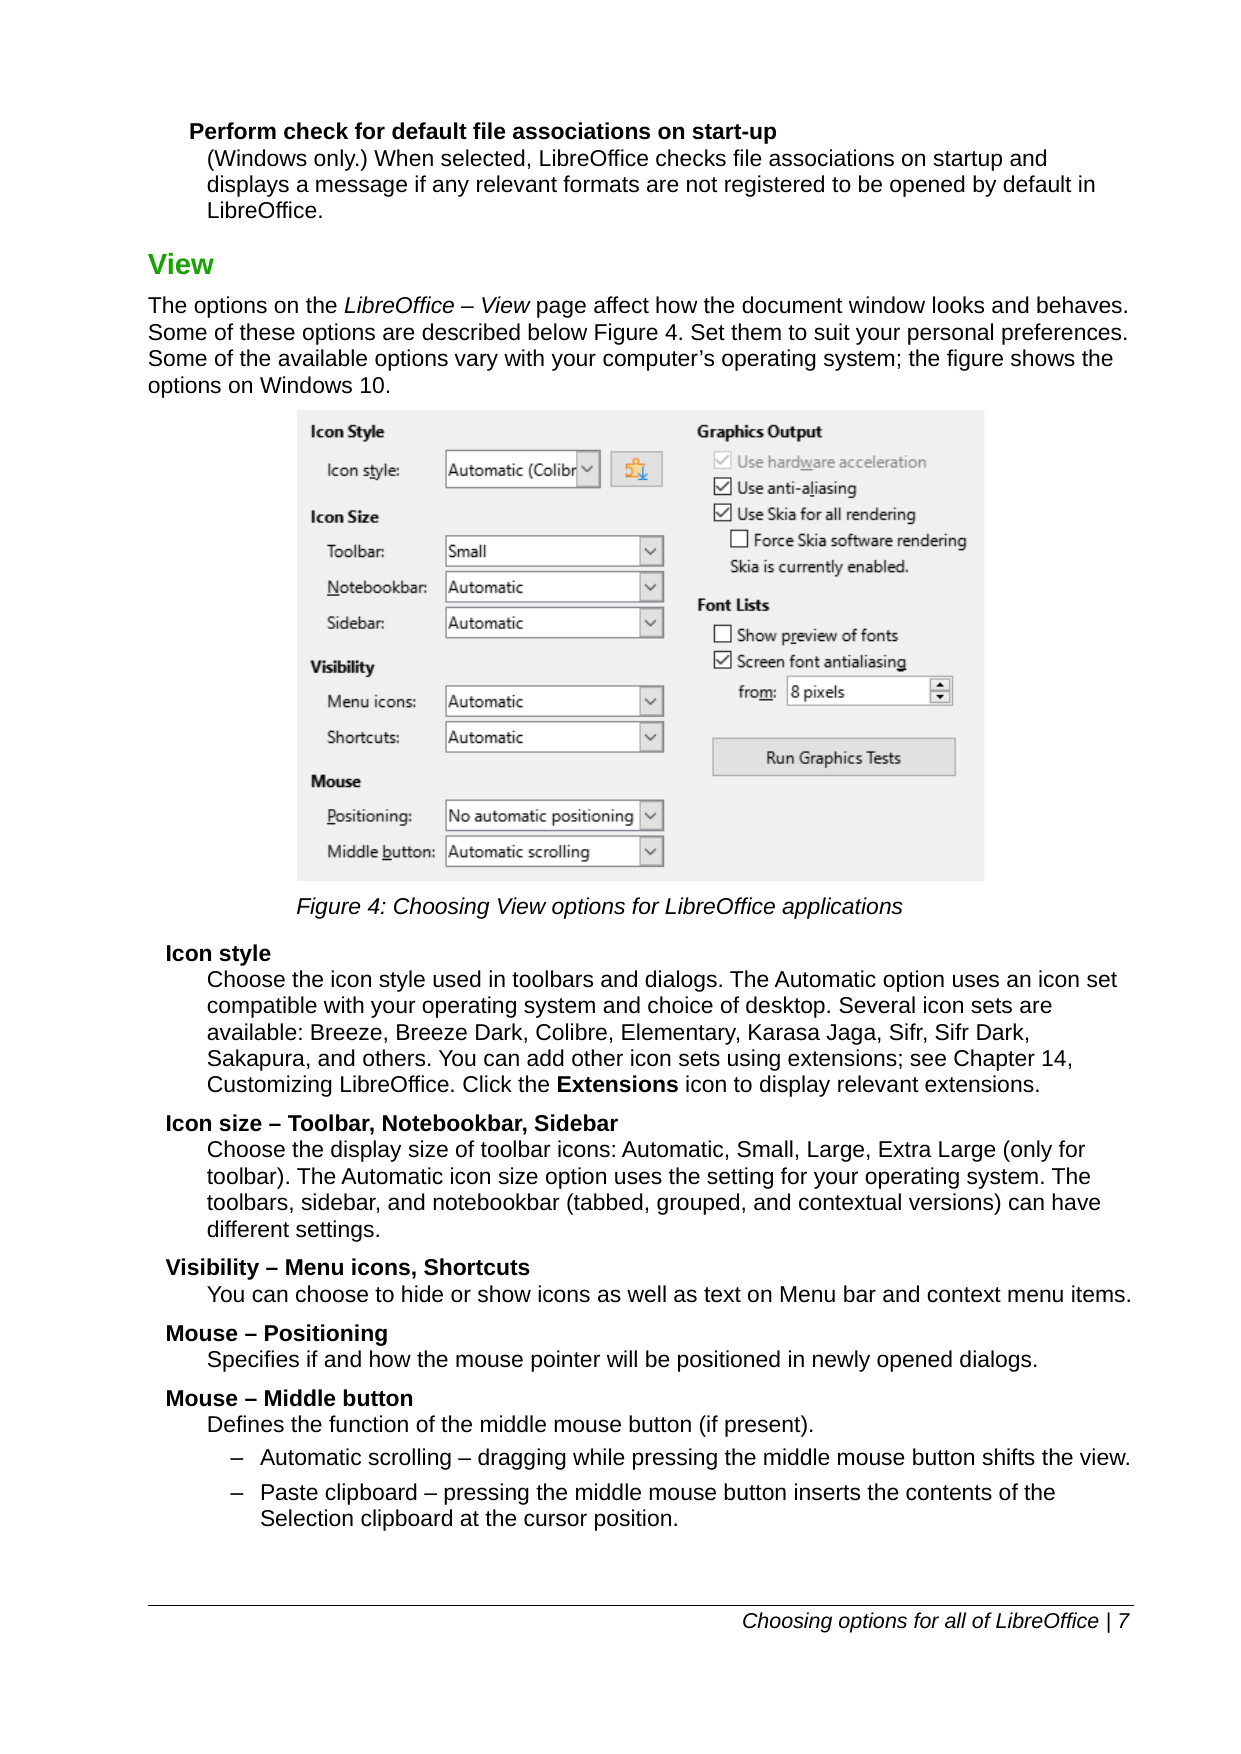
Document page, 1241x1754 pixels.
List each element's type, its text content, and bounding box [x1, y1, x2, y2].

text Mouse – Positioning [165, 1319, 1134, 1346]
text Icon style [165, 939, 1134, 966]
text Perform check for default file associations on start-up [189, 118, 1134, 144]
text Choose the display size of toolbar icons: Automatic, Small, Large, Extra Large (only for toolbar). The Automatic icon size option uses the setting for your operating system. The toolbars, sidebar, and notebookbar (tabbed, grouped, and contextual versions) can have different settings. [207, 1136, 1134, 1242]
text Figure 4: Choosing View options for LibreOffice applications [296, 893, 986, 919]
picture [297, 410, 985, 881]
text You can choose to hide or show icons as well as text on Menu bar and context menu items. [207, 1281, 1134, 1307]
text Mouse – Middle button [165, 1385, 1134, 1411]
subtitle View [148, 247, 1134, 281]
text Specifies if and how the mouse pointer will be positioned in newly opened dialogs. [207, 1346, 1134, 1372]
list Automatic scrolling – dragging while pressing the middle mouse button shifts the view. [230, 1443, 1134, 1470]
list Paste clipboard – pressing the middle mouse button inserts the contents of the Selection clipboard at the cursor position. [230, 1479, 1134, 1531]
text Icon size – Toolbar, Notebookbar, Sidebar [165, 1110, 1134, 1136]
text Choose the icon style used in toolbars and dialogs. The Automatic option uses an icon set compatible with your operating system and choice of desktop. Several icon sets are available: Breeze, Breeze Dark, Colibre, Elementary, Karasa Jaga, Sifr, Sifr Dark, Sakapura, and others. You can add other icon sets using extensions; see Chapter 14, Customizing LibreOffice. Click the Extensions icon to display relevant extensions. [207, 966, 1134, 1098]
text The options on the LibreOffice – View page affect how the document window looks and behaves. Some of these options are described below Figure 4. Set them to suit your personal preferences. Some of the available options vary with your computer’s operating system; the figure shows the options on Windows 10. [148, 292, 1134, 398]
text Visibility – Menu icons, Shortcuts [165, 1254, 1134, 1281]
text Defines the function of the middle mouse button (if present). [207, 1411, 1134, 1437]
text (Windows only.) When selected, LibreOffice checks file associations on startup and displays a message if any relevant formats are not registered to be opened by default in LibreOffice. [207, 144, 1134, 223]
